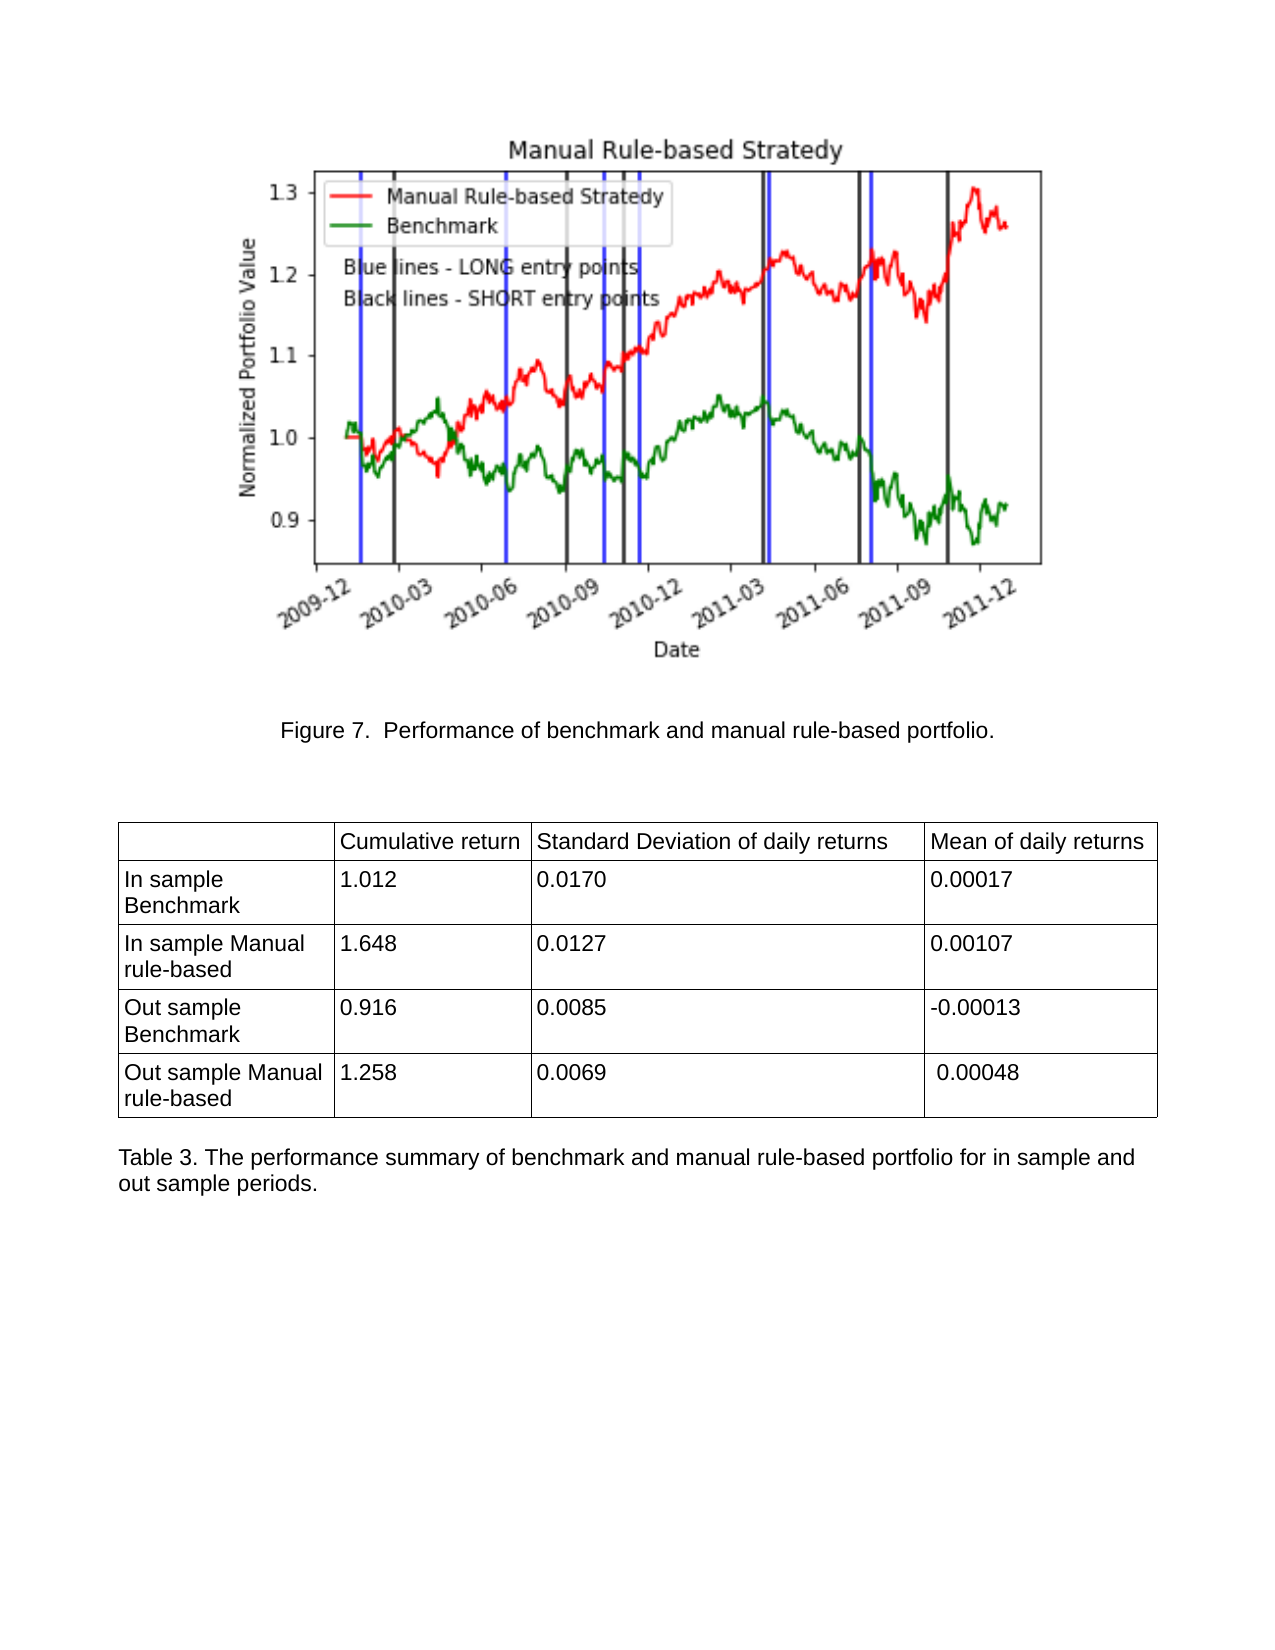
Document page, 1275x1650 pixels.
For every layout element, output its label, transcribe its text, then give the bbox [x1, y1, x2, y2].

table_cell 0.00017 [925, 861, 1157, 924]
table_header Standard Deviation of daily returns [532, 823, 924, 860]
table_cell 0.0127 [532, 925, 924, 988]
text Figure 7. Performance of benchmark and manual rule-based portfolio. [118, 717, 1157, 743]
table_cell Out sample Manual rule-based [119, 1054, 334, 1117]
table_cell 0.00107 [925, 925, 1157, 988]
table_cell 1.648 [335, 925, 531, 988]
table_header Mean of daily returns [925, 823, 1157, 860]
table_cell 0.0170 [532, 861, 924, 924]
table_cell 1.258 [335, 1054, 531, 1117]
table_cell In sample Benchmark [119, 861, 334, 924]
table_cell In sample Manual rule-based [119, 925, 334, 988]
table_header [119, 823, 334, 860]
table_cell 1.012 [335, 861, 531, 924]
picture [221, 118, 1055, 668]
table_header Cumulative return [335, 823, 531, 860]
table_cell 0.0069 [532, 1054, 924, 1117]
table_cell 0.0085 [532, 990, 924, 1053]
table_cell 0.916 [335, 990, 531, 1053]
text Table 3. The performance summary of benchmark and manual rule-based portfolio for in sample and out sample periods. [118, 1143, 1157, 1196]
table_cell Out sample Benchmark [119, 990, 334, 1053]
table_cell -0.00013 [925, 990, 1157, 1053]
table_cell 0.00048 [925, 1054, 1157, 1117]
